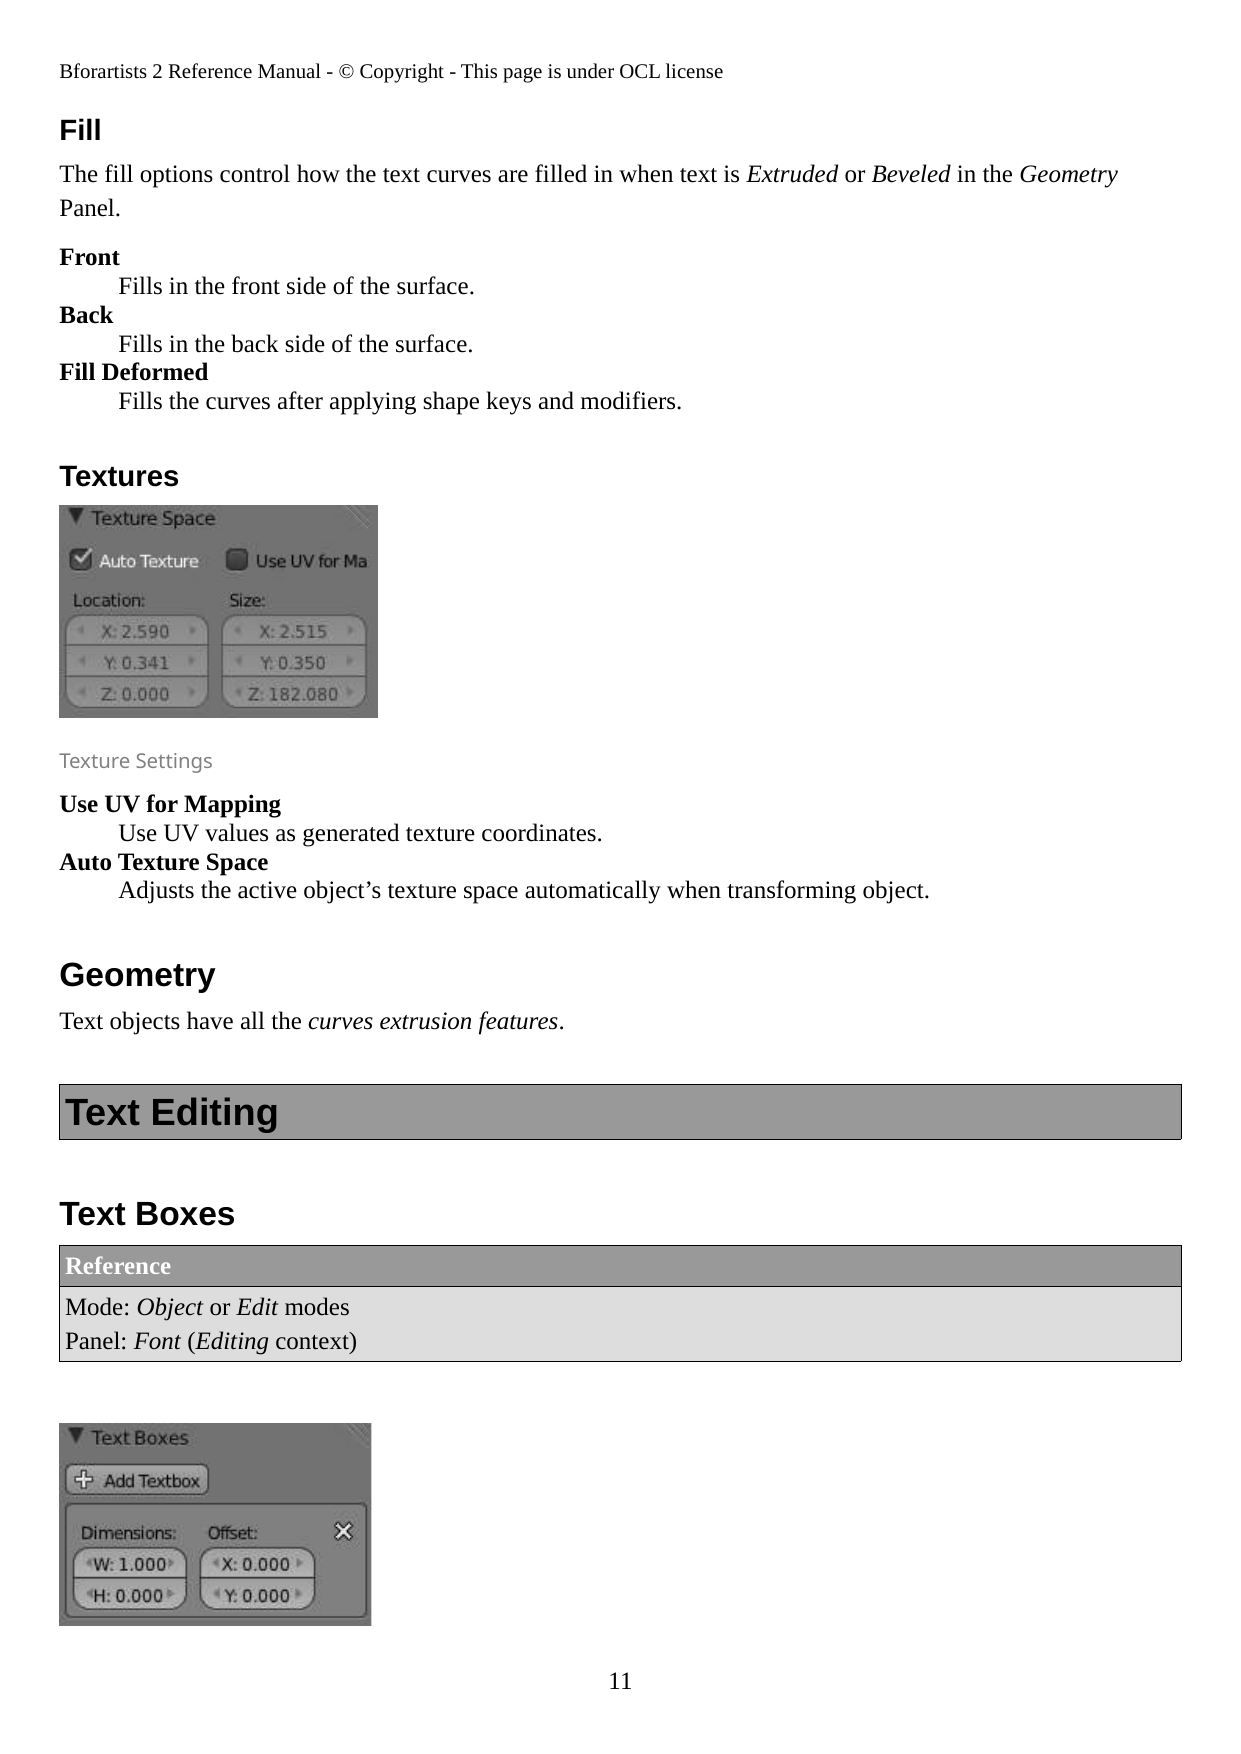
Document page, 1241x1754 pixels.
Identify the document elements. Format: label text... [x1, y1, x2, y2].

table_header Reference [60, 1246, 1181, 1286]
text Text objects have all the curves extrusion features. [59, 1006, 1181, 1034]
subtitle Textures [59, 459, 1181, 493]
table_cell Mode: Object or Edit modes Panel: Font (Editing context) [60, 1287, 1181, 1361]
text The fill options control how the text curves are filled in when text is Extruded or Beveled in the Geometry Panel. [59, 159, 1181, 222]
subtitle Geometry [59, 955, 1181, 993]
subtitle Use UV for Mapping [59, 789, 1181, 818]
list Use UV values as generated texture coordinates. [118, 818, 1181, 847]
subtitle Back [59, 300, 1181, 329]
subtitle Fill Deformed [59, 357, 1181, 386]
picture [59, 1423, 372, 1626]
subtitle Auto Texture Space [59, 847, 1181, 876]
table_header Text Editing [60, 1085, 1181, 1139]
list Fills the curves after applying shape keys and modifiers. [118, 386, 1181, 415]
subtitle Fill [59, 113, 1181, 146]
list Adjusts the active object’s texture space automatically when transforming object. [118, 876, 1181, 904]
list Fills in the front side of the surface. [118, 271, 1181, 300]
picture [59, 505, 378, 718]
subtitle Front [59, 242, 1181, 271]
subtitle Text Boxes [59, 1194, 1181, 1233]
text Texture Settings [59, 743, 1181, 775]
list Fills in the back side of the surface. [118, 329, 1181, 357]
